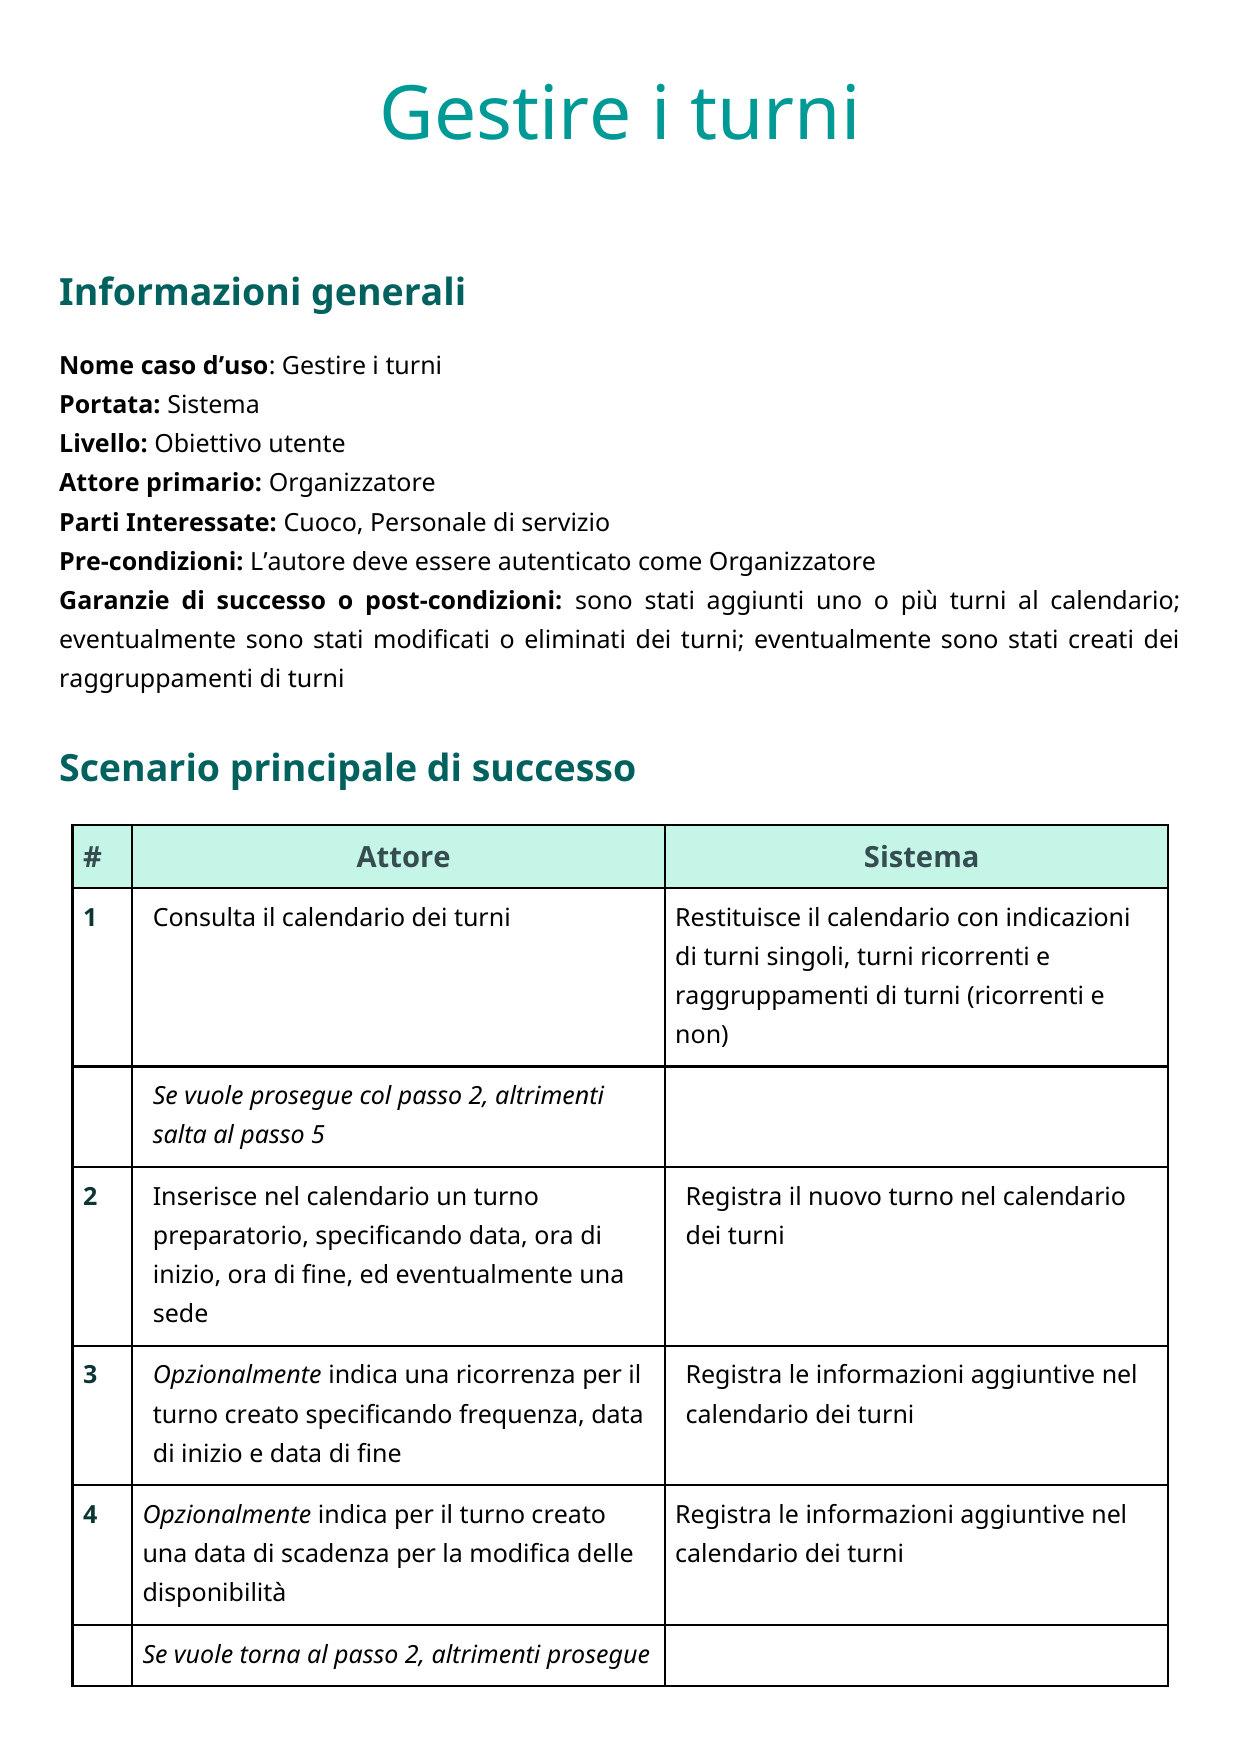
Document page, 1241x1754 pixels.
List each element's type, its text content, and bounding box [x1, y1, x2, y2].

table_cell [74, 1068, 131, 1166]
text Pre-condizioni: L’autore deve essere autenticato come Organizzatore [59, 543, 1181, 577]
table_cell Restituisce il calendario con indicazioni di turni singoli, turni ricorrenti e raggruppamenti di turni (ricorrenti e non) [666, 889, 1167, 1065]
text Attore primario: Organizzatore [59, 465, 1181, 499]
table_cell [74, 1626, 131, 1685]
table_cell Opzionalmente indica una ricorrenza per il turno creato specificando frequenza, data di inizio e data di fine [133, 1347, 664, 1484]
text Parti Interessate: Cuoco, Personale di servizio [59, 504, 1181, 538]
table_cell Registra le informazioni aggiuntive nel calendario dei turni [666, 1486, 1167, 1624]
table_cell Se vuole prosegue col passo 2, altrimenti salta al passo 5 [133, 1068, 664, 1166]
table_cell Registra il nuovo turno nel calendario dei turni [666, 1168, 1167, 1344]
text Portata: Sistema [59, 387, 1181, 421]
table_cell [666, 1626, 1167, 1685]
table_header Attore [133, 826, 664, 887]
table_cell Registra le informazioni aggiuntive nel calendario dei turni [666, 1347, 1167, 1484]
text Nome caso d’uso: Gestire i turni [59, 348, 1181, 382]
table_cell 4 [74, 1486, 131, 1624]
table_cell [666, 1068, 1167, 1166]
table_cell Se vuole torna al passo 2, altrimenti prosegue [133, 1626, 664, 1685]
text Garanzie di successo o post-condizioni: sono stati aggiunti uno o più turni al calendario; eventualmente sono stati modificati o eliminati dei turni; eventualmente sono stati creati dei raggruppamenti di turni [59, 583, 1181, 695]
table_cell 2 [74, 1168, 131, 1344]
table_header Sistema [666, 826, 1167, 887]
text Livello: Obiettivo utente [59, 426, 1181, 460]
table_cell 3 [74, 1347, 131, 1484]
table_header # [74, 826, 131, 887]
table_cell Inserisce nel calendario un turno preparatorio, specificando data, ora di inizio, ora di fine, ed eventualmente una sede [133, 1168, 664, 1344]
table_cell 1 [74, 889, 131, 1065]
subtitle Informazioni generali [59, 265, 1181, 316]
table_cell Consulta il calendario dei turni [133, 889, 664, 1065]
subtitle Scenario principale di successo [59, 742, 1181, 793]
table_cell Opzionalmente indica per il turno creato una data di scadenza per la modifica delle disponibilità [133, 1486, 664, 1624]
subtitle Gestire i turni [59, 59, 1181, 161]
